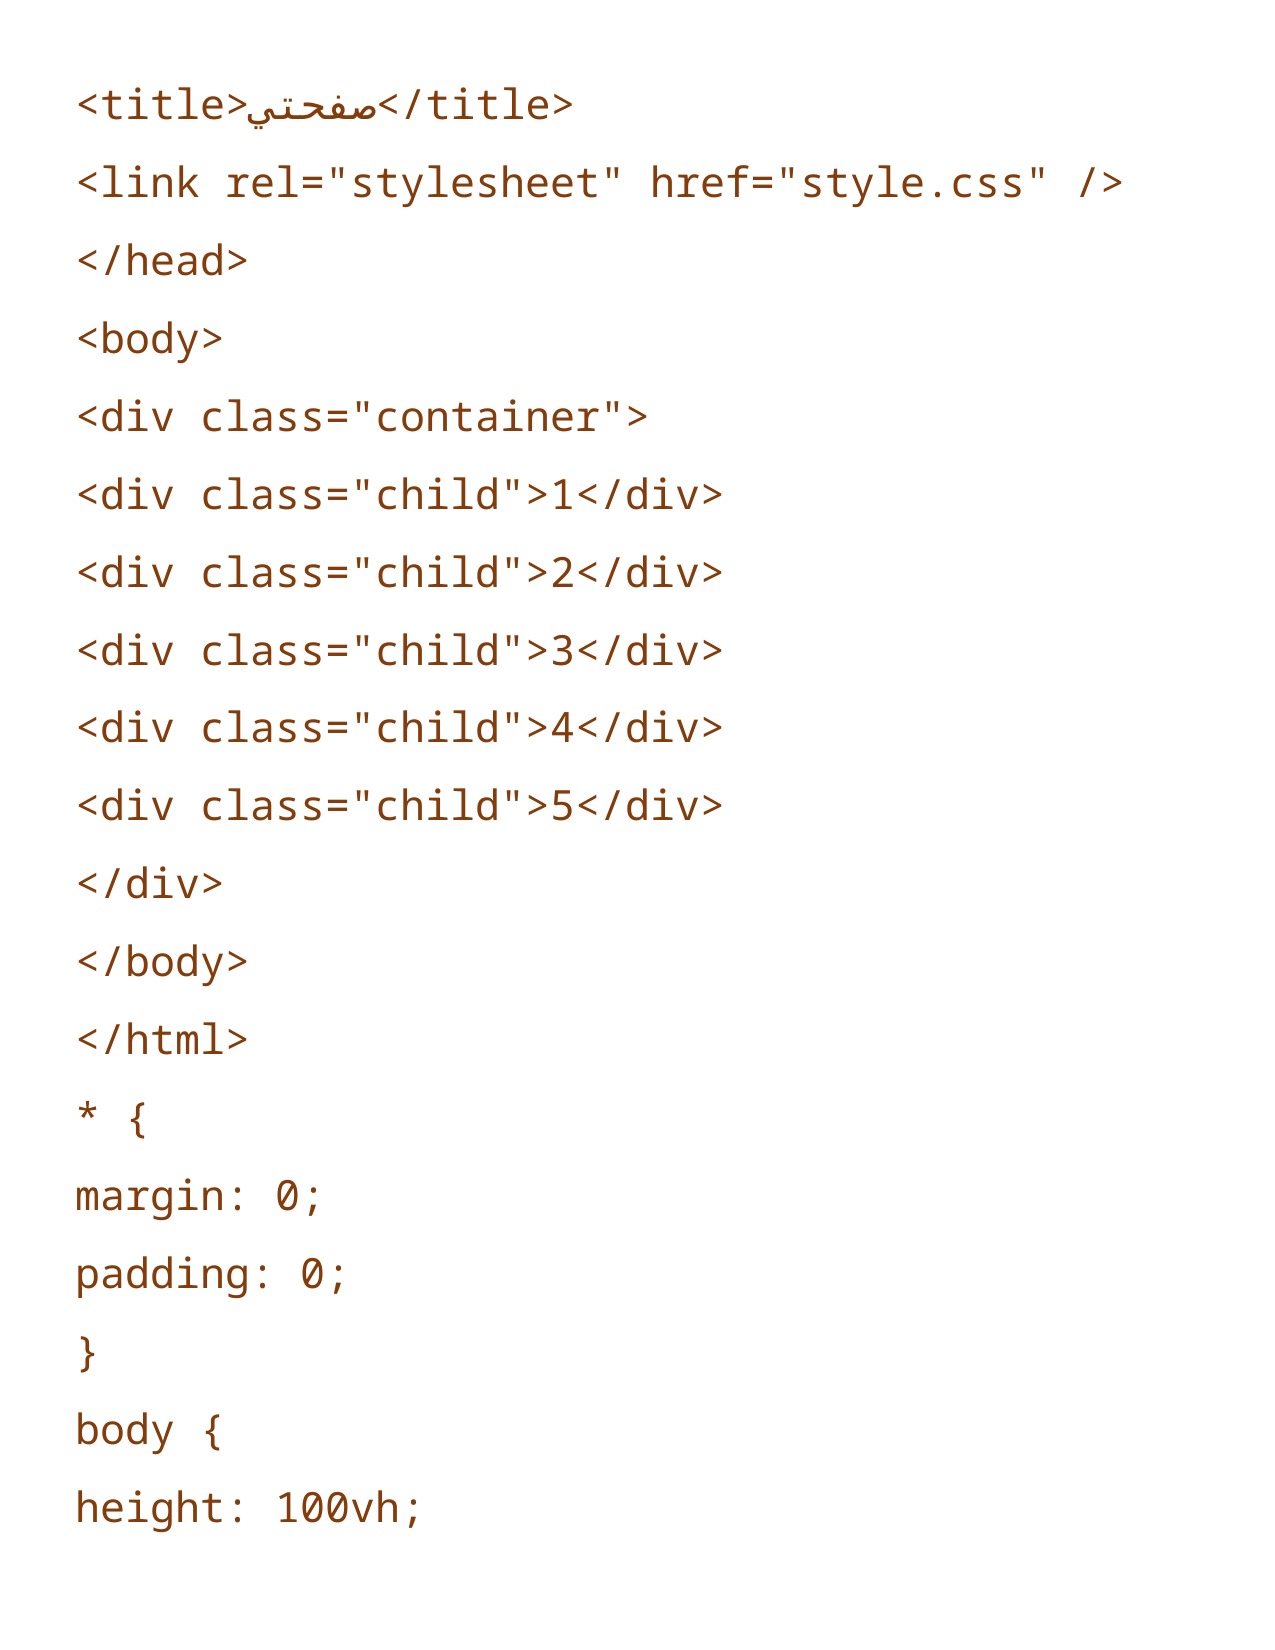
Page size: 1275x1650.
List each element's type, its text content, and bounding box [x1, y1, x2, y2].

text <div class="child">4</div> [75, 698, 1200, 755]
text margin: 0; [75, 1166, 1200, 1223]
text </div> [75, 854, 1200, 911]
text <div class="child">2</div> [75, 542, 1200, 599]
text height: 100vh; [75, 1477, 1200, 1534]
text <title>صفحتي</title> [75, 75, 1200, 132]
text <div class="child">3</div> [75, 620, 1200, 677]
text <div class="child">5</div> [75, 776, 1200, 833]
text } [75, 1322, 1200, 1378]
text <link rel="stylesheet" href="style.css" /> [75, 153, 1200, 210]
text * { [75, 1088, 1200, 1145]
text </body> [75, 932, 1200, 989]
text </head> [75, 231, 1200, 288]
text </html> [75, 1010, 1200, 1067]
text <div class="container"> [75, 387, 1200, 443]
text <body> [75, 309, 1200, 366]
text <div class="child">1</div> [75, 464, 1200, 521]
text padding: 0; [75, 1244, 1200, 1301]
text body { [75, 1399, 1200, 1456]
